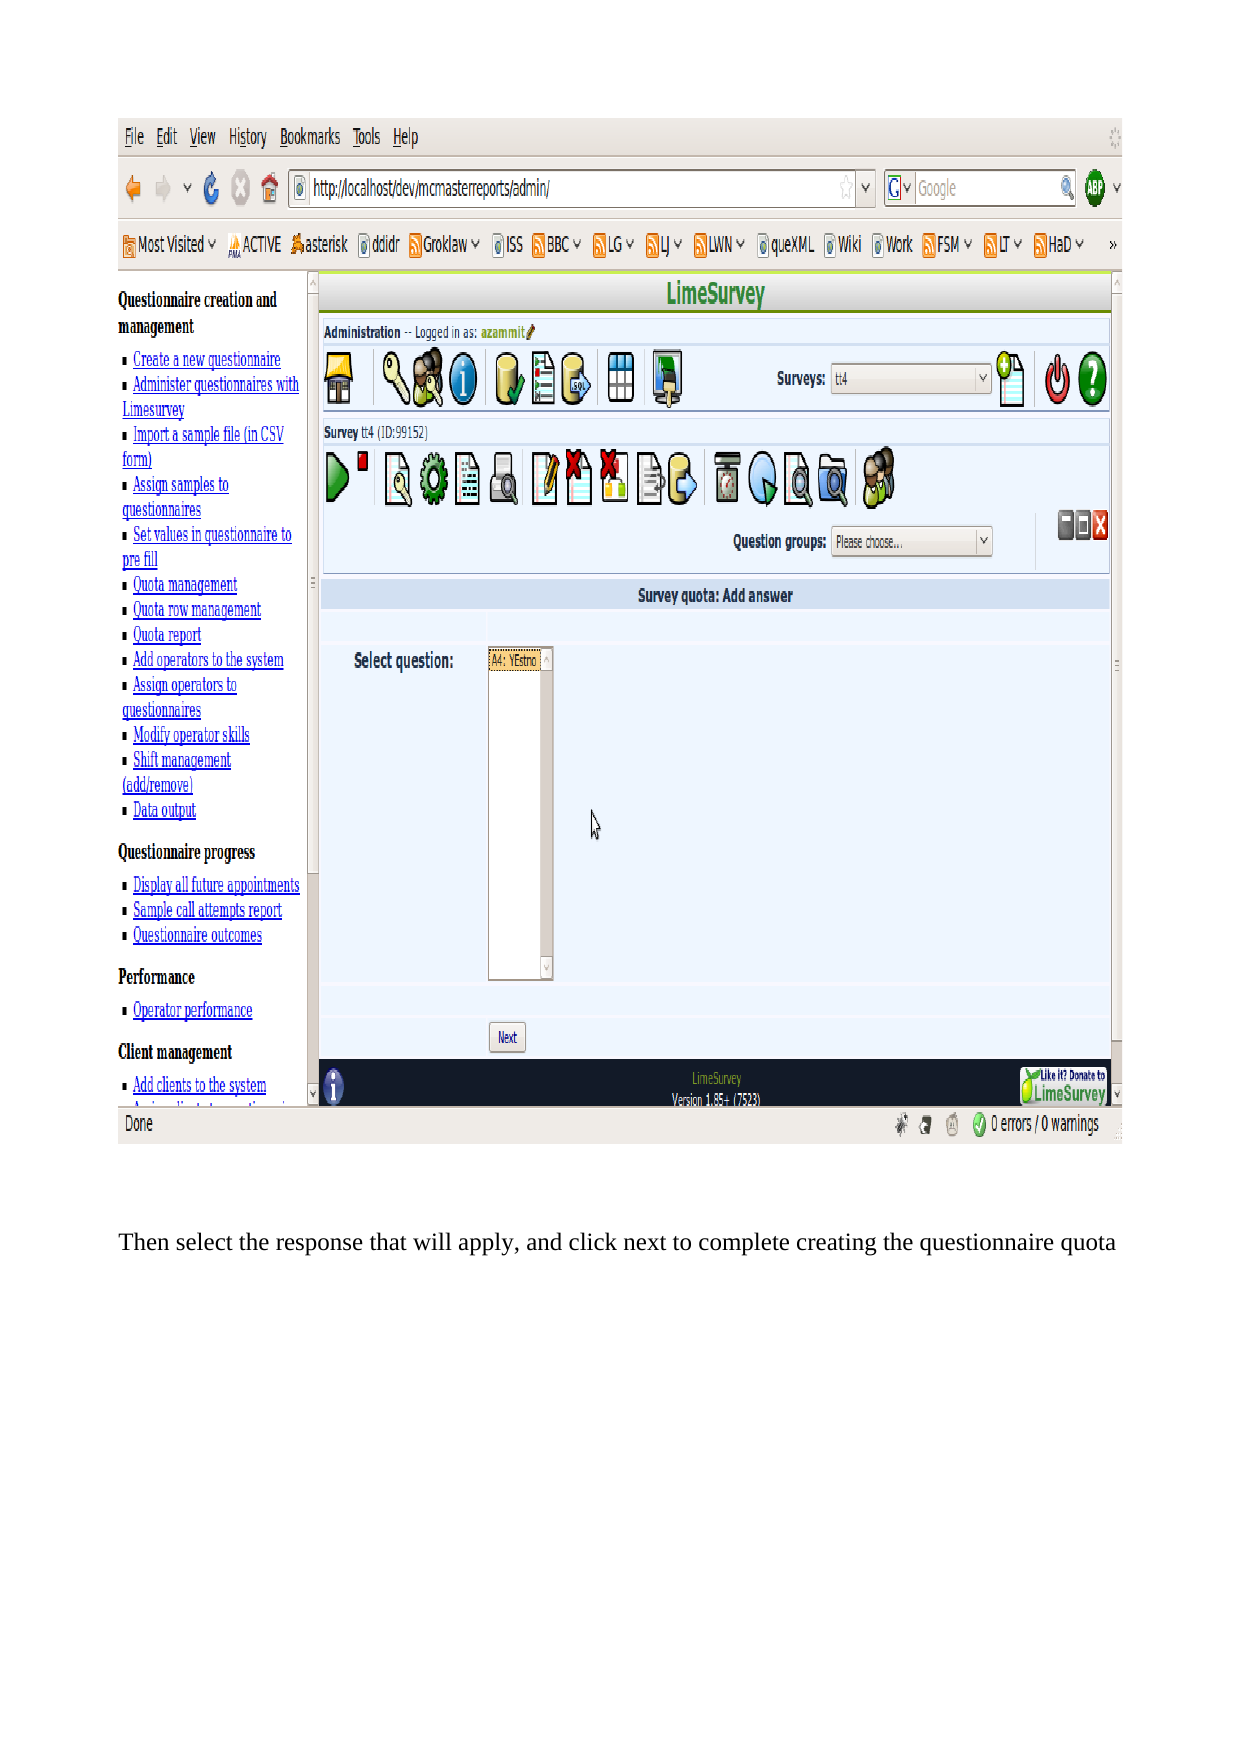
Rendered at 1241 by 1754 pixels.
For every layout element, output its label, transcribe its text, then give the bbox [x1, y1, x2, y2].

picture [118, 118, 1123, 1144]
text Then select the response that will apply, and click next to complete creating the questionnaire quota [118, 1228, 1122, 1311]
